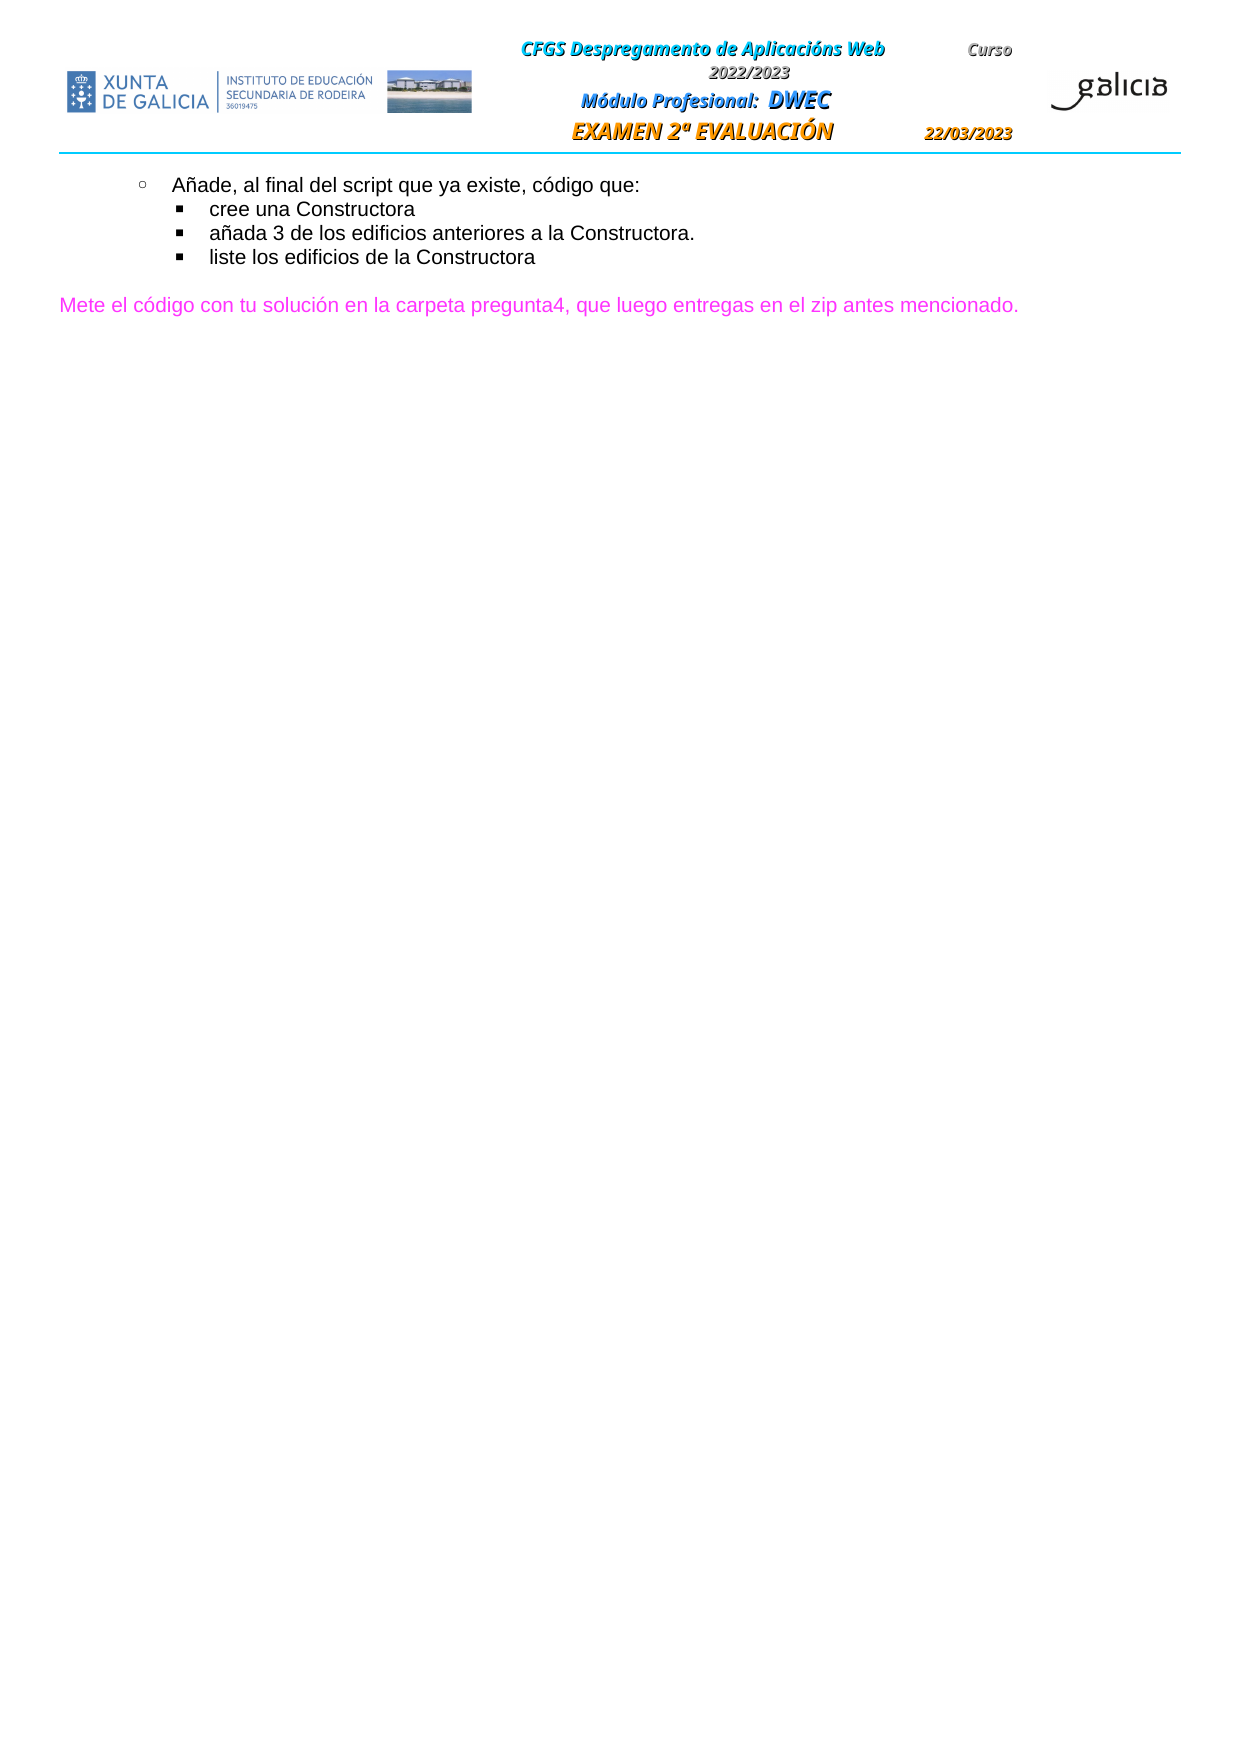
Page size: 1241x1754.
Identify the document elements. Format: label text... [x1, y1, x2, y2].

list añada 3 de los edificios anteriores a la Constructora. [172, 221, 1181, 245]
picture [1051, 70, 1172, 114]
list liste los edificios de la Constructora [172, 245, 1181, 269]
picture [64, 67, 473, 114]
text Mete el código con tu solución en la carpeta pregunta4, que luego entregas en el zip antes mencionado. [59, 293, 1181, 317]
list Añade, al final del script que ya existe, código que: [134, 173, 1181, 197]
list cree una Constructora [172, 197, 1181, 221]
